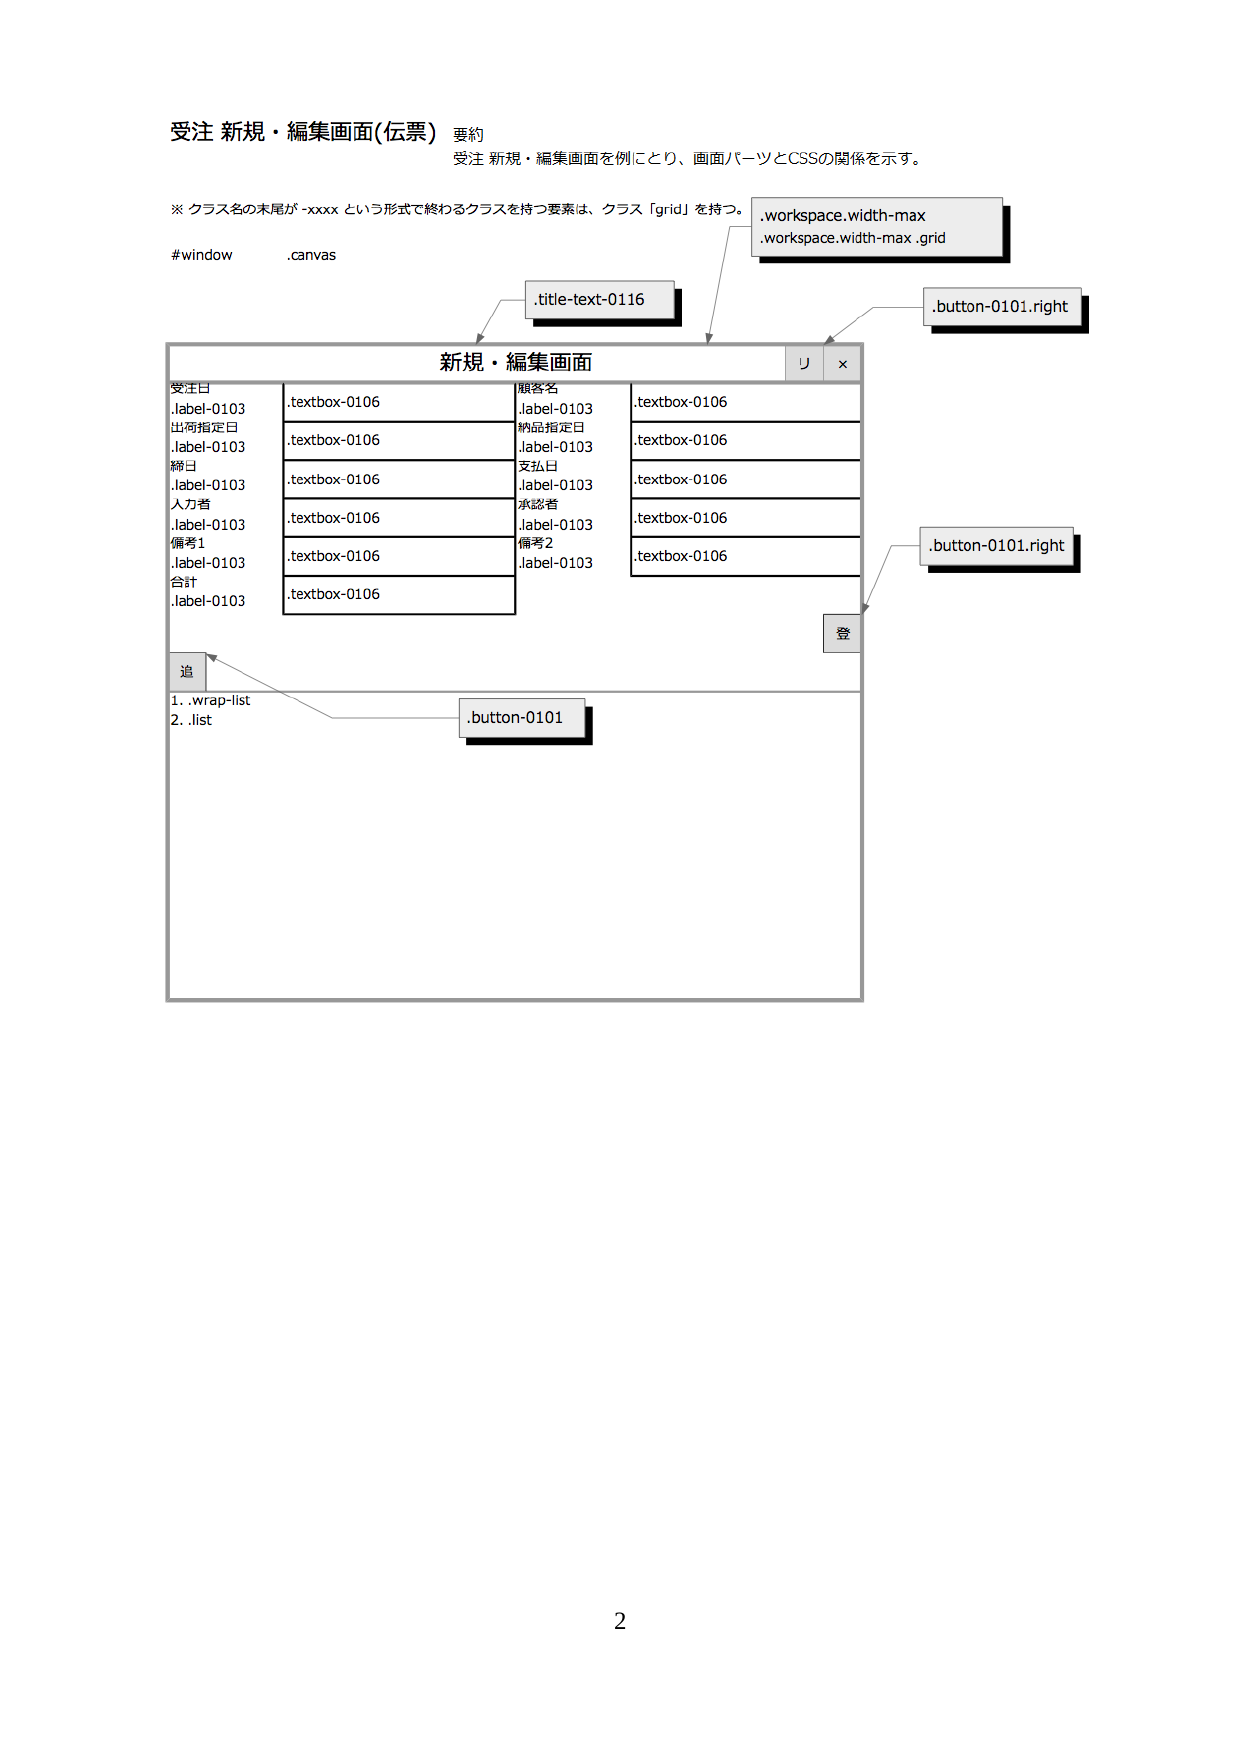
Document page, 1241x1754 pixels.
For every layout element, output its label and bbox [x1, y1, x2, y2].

picture [131, 98, 1136, 1025]
